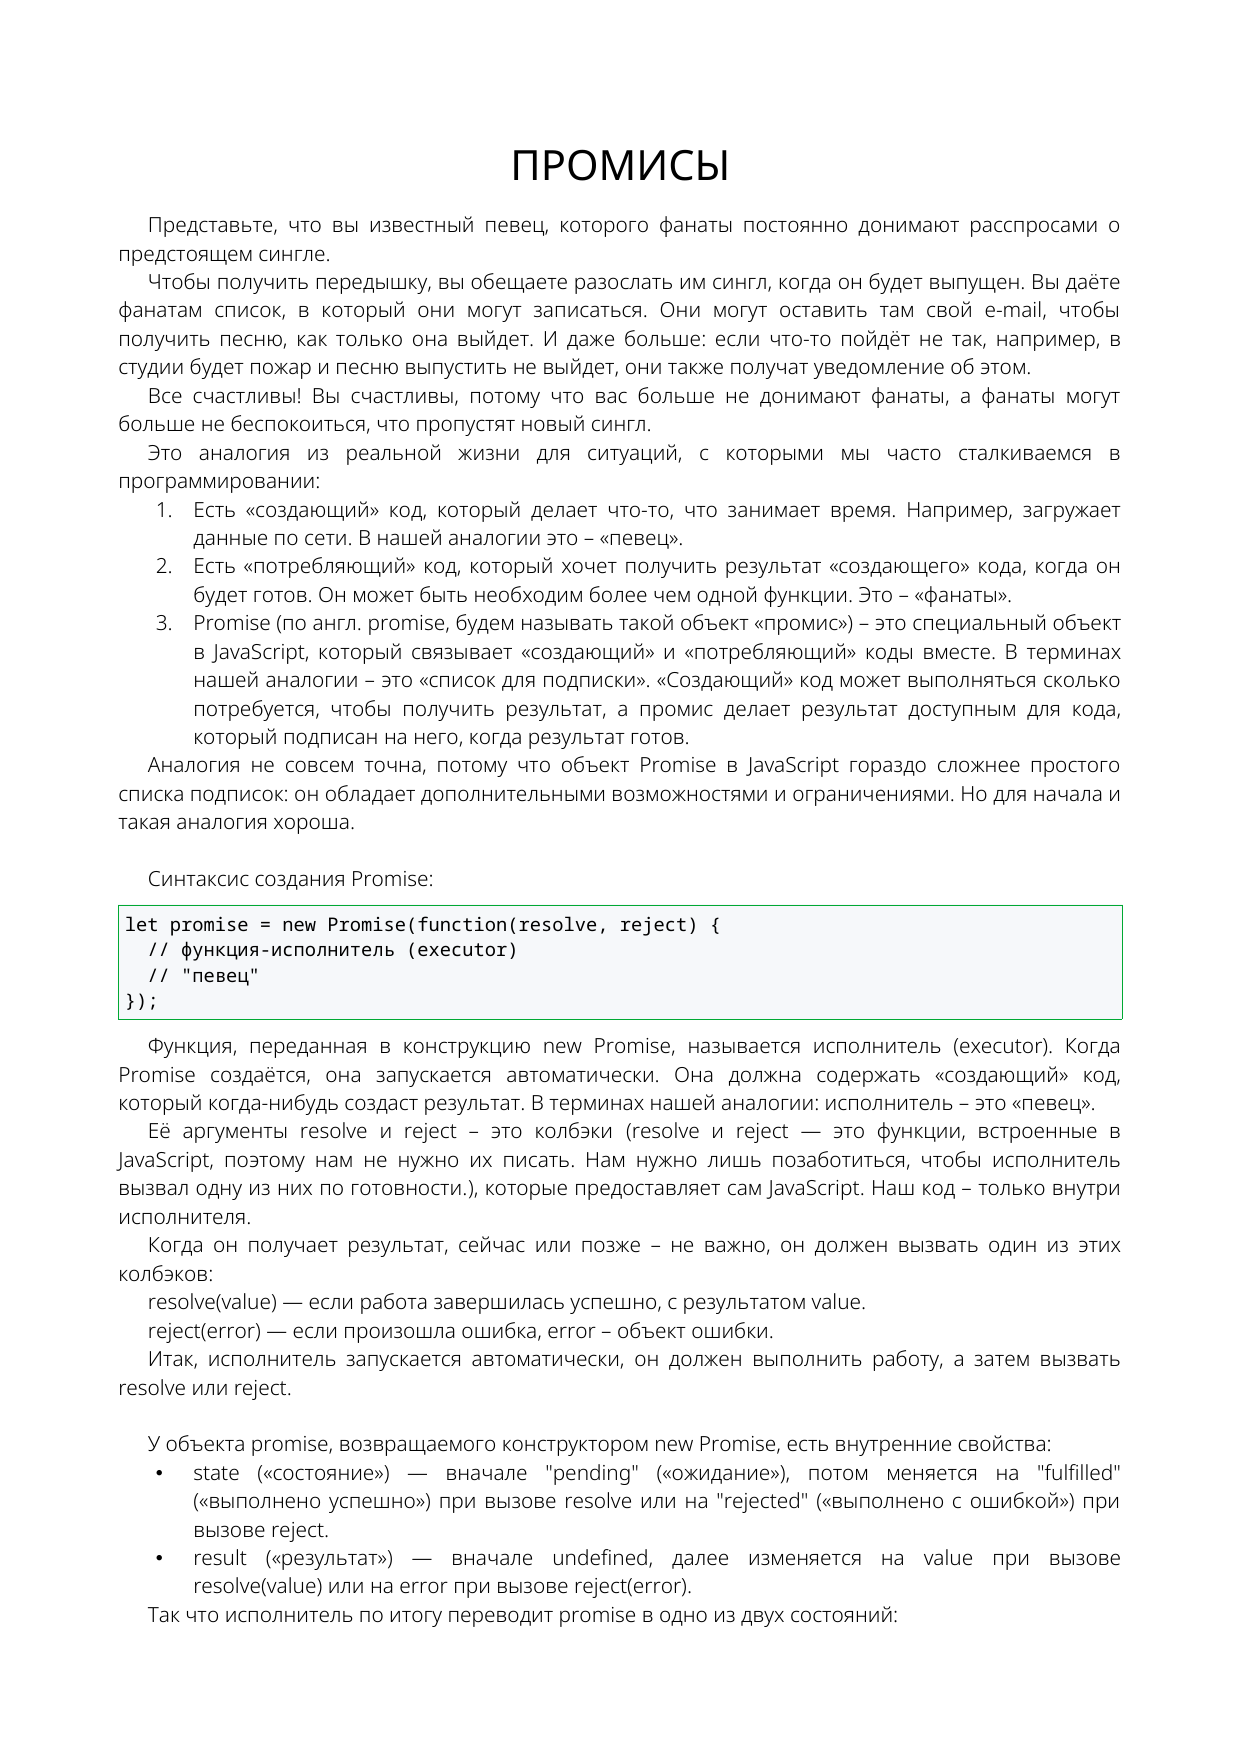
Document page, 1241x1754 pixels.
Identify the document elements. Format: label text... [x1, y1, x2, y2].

text Когда он получает результат, сейчас или позже – не важно, он должен вызвать один из этих колбэков: [118, 1230, 1122, 1287]
text Синтаксис создания Promise: [118, 864, 1122, 893]
list Есть «создающий» код, который делает что-то, что занимает время. Например, загружает данные по сети. В нашей аналогии это – «певец». [156, 495, 1122, 552]
list result («результат») — вначале undefined, далее изменяется на value при вызове resolve(value) или на error при вызове reject(error). [156, 1543, 1122, 1600]
text Все счастливы! Вы счастливы, потому что вас больше не донимают фанаты, а фанаты могут больше не беспокоиться, что пропустят новый сингл. [118, 381, 1122, 438]
text Итак, исполнитель запускается автоматически, он должен выполнить работу, а затем вызвать resolve или reject. [118, 1344, 1122, 1401]
text Так что исполнитель по итогу переводит promise в одно из двух состояний: [118, 1600, 1122, 1628]
list state («состояние») — вначале "pending" («ожидание»), потом меняется на "fulfilled" («выполнено успешно») при вызове resolve или на "rejected" («выполнено с ошибкой») при вызове reject. [156, 1458, 1122, 1543]
text У объекта promise, возвращаемого конструктором new Promise, есть внутренние свойства: [118, 1429, 1122, 1458]
text let promise = new Promise(function(resolve, reject) { [119, 906, 1122, 930]
list Promise (по англ. promise, будем называть такой объект «промис») – это специальный объект в JavaScript, который связывает «создающий» и «потребляющий» коды вместе. В терминах нашей аналогии – это «список для подписки». «Создающий» код может выполняться сколько потребуется, чтобы получить результат, а промис делает результат доступным для кода, который подписан на него, когда результат готов. [156, 608, 1122, 751]
text Чтобы получить передышку, вы обещаете разослать им сингл, когда он будет выпущен. Вы даёте фанатам список, в который они могут записаться. Они могут оставить там свой e-mail, чтобы получить песню, как только она выйдет. И даже больше: если что-то пойдёт не так, например, в студии будет пожар и песню выпустить не выйдет, они также получат уведомление об этом. [118, 267, 1122, 381]
text Её аргументы resolve и reject – это колбэки (resolve и reject — это функции, встроенные в JavaScript, поэтому нам не нужно их писать. Нам нужно лишь позаботиться, чтобы исполнитель вызвал одну из них по готовности.), которые предоставляет сам JavaScript. Наш код – только внутри исполнителя. [118, 1117, 1122, 1230]
list Есть «потребляющий» код, который хочет получить результат «создающего» кода, когда он будет готов. Он может быть необходим более чем одной функции. Это – «фанаты». [156, 552, 1122, 608]
text Представьте, что вы известный певец, которого фанаты постоянно донимают расспросами о предстоящем сингле. [118, 210, 1122, 267]
subtitle Промисы [118, 136, 1122, 193]
text resolve(value) — если работа завершилась успешно, с результатом value. [118, 1287, 1122, 1316]
text Аналогия не совсем точна, потому что объект Promise в JavaScript гораздо сложнее простого списка подписок: он обладает дополнительными возможностями и ограничениями. Но для начала и такая аналогия хороша. [118, 751, 1122, 836]
text // функция-исполнитель (executor) [119, 930, 1122, 956]
text Функция, переданная в конструкцию new Promise, называется исполнитель (executor). Когда Promise создаётся, она запускается автоматически. Она должна содержать «создающий» код, который когда-нибудь создаст результат. В терминах нашей аналогии: исполнитель – это «певец». [118, 1031, 1122, 1117]
text Это аналогия из реальной жизни для ситуаций, с которыми мы часто сталкиваемся в программировании: [118, 438, 1122, 495]
text }); [119, 981, 1122, 1019]
text reject(error) — если произошла ошибка, error – объект ошибки. [118, 1316, 1122, 1344]
text // "певец" [119, 956, 1122, 981]
